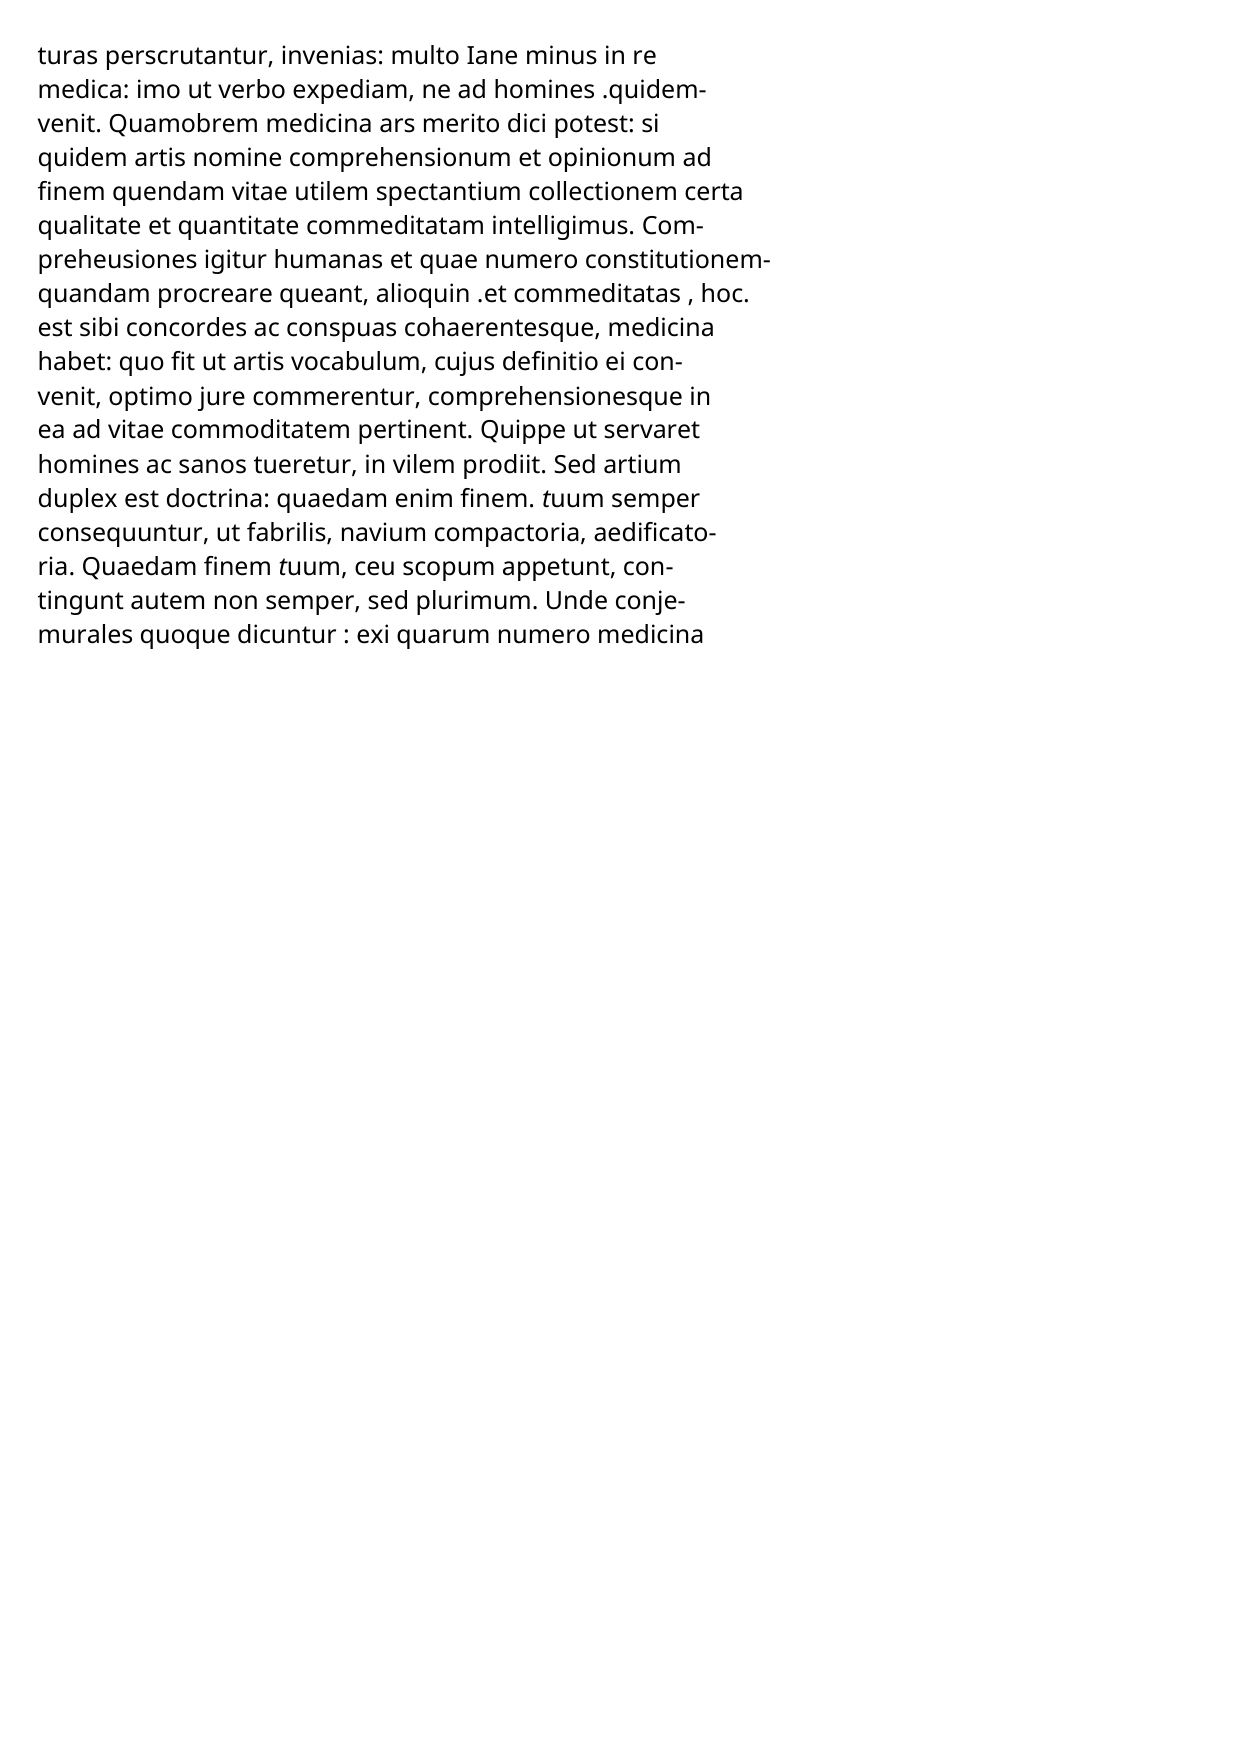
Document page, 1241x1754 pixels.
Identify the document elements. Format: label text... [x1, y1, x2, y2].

text turas perscrutantur, invenias: multo Iane minus in re medica: imo ut verbo expediam, ne ad homines .quidem- venit. Quamobrem medicina ars merito dici potest: si quidem artis nomine comprehensionum et opinionum ad finem quendam vitae utilem spectantium collectionem certa qualitate et quantitate commeditatam intelligimus. Com- preheusiones igitur humanas et quae numero constitutionem- quandam procreare queant, alioquin .et commeditatas , hoc. est sibi concordes ac conspuas cohaerentesque, medicina habet: quo fit ut artis vocabulum, cujus definitio ei con- venit, optimo jure commerentur, comprehensionesque in ea ad vitae commoditatem pertinent. Quippe ut servaret homines ac sanos tueretur, in vilem prodiit. Sed artium duplex est doctrina: quaedam enim finem. tuum semper consequuntur, ut fabrilis, navium compactoria, aedificato- ria. Quaedam finem tuum, ceu scopum appetunt, con- tingunt autem non semper, sed plurimum. Unde conje- murales quoque dicuntur : exi quarum numero medicina [37, 37, 1203, 651]
